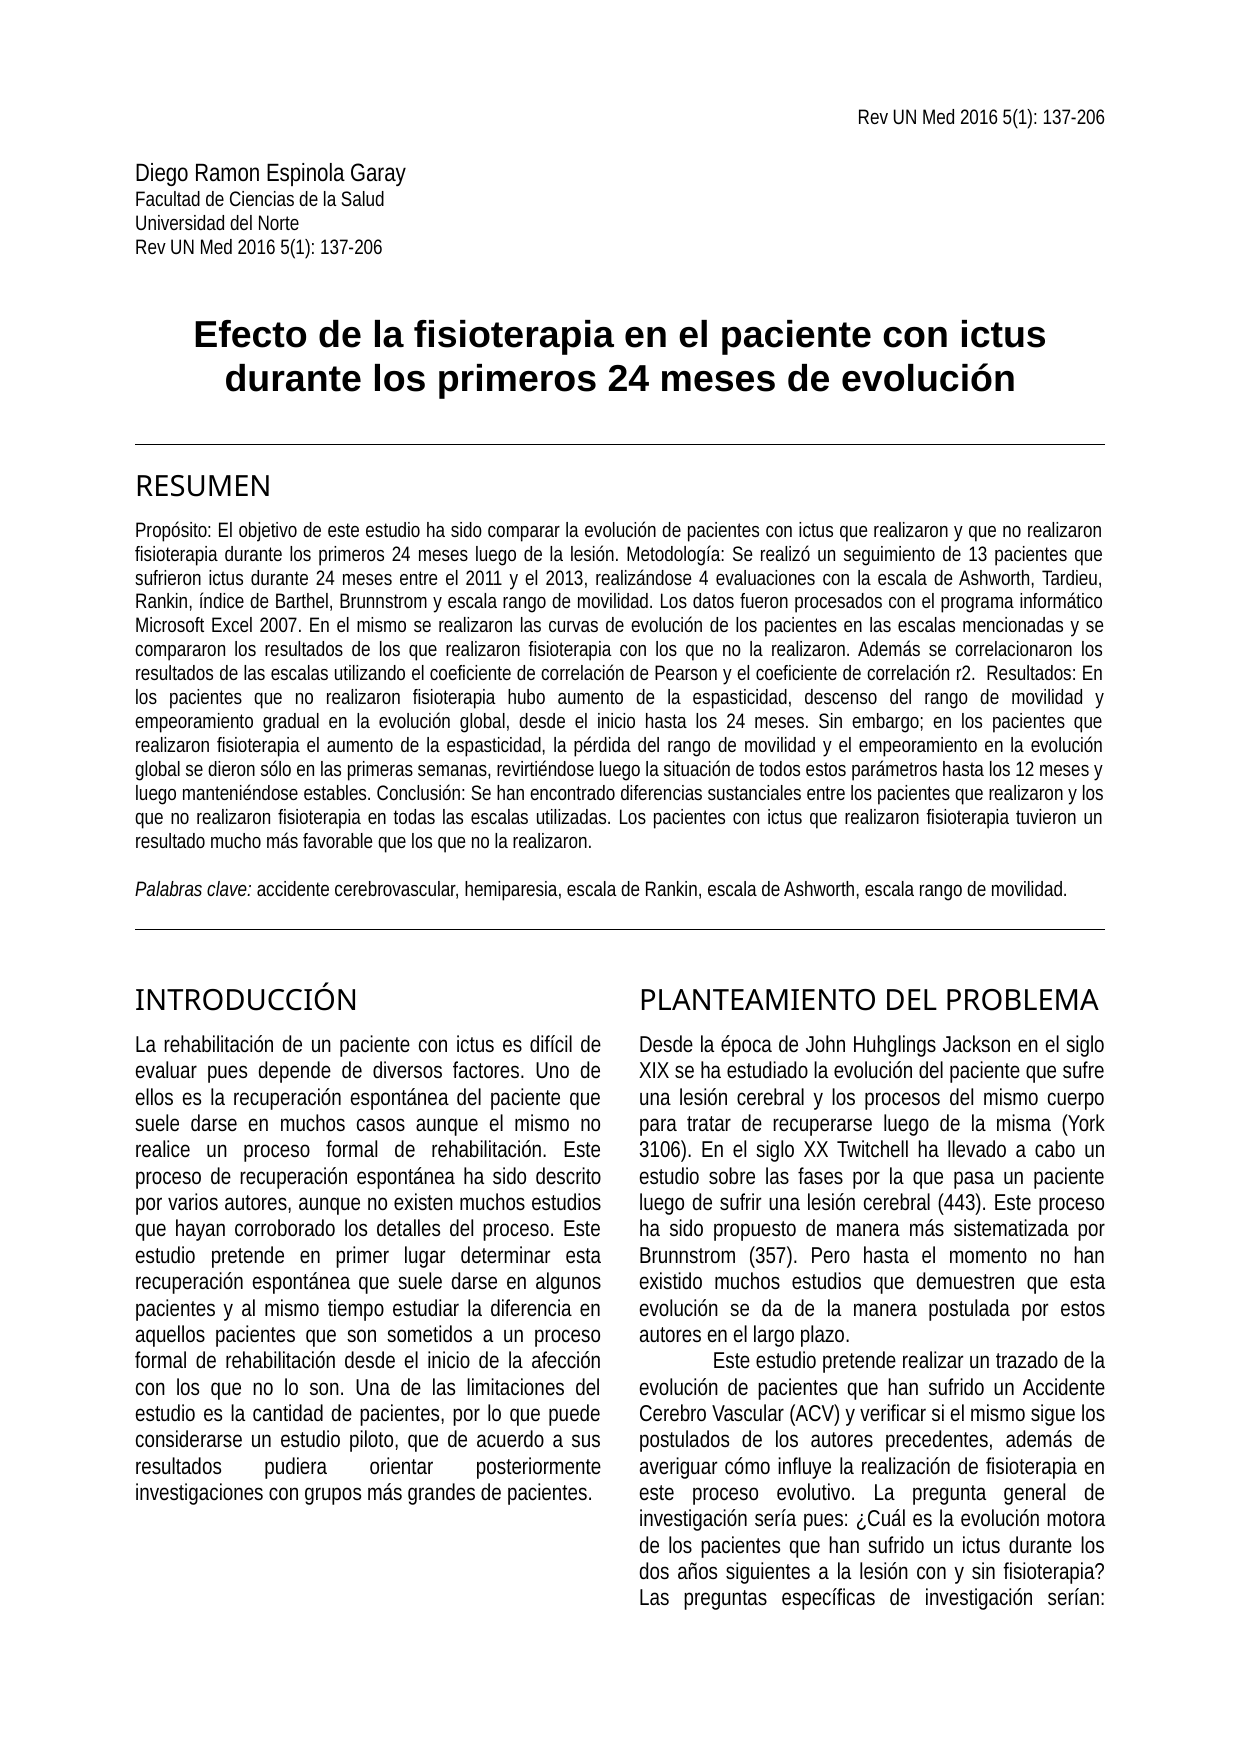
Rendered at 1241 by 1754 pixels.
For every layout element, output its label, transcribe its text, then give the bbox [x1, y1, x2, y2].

subtitle PLANTEAMIENTO DEL PROBLEMA [639, 979, 1105, 1018]
text Diego Ramon Espinola Garay [135, 158, 1105, 187]
text La rehabilitación de un paciente con ictus es difícil de evaluar pues depende de diversos factores. Uno de ellos es la recuperación espontánea del paciente que suele darse en muchos casos aunque el mismo no realice un proceso formal de rehabilitación. Este proceso de recuperación espontánea ha sido descrito por varios autores, aunque no existen muchos estudios que hayan corroborado los detalles del proceso. Este estudio pretende en primer lugar determinar esta recuperación espontánea que suele darse en algunos pacientes y al mismo tiempo estudiar la diferencia en aquellos pacientes que son sometidos a un proceso formal de rehabilitación desde el inicio de la afección con los que no lo son. Una de las limitaciones del estudio es la cantidad de pacientes, por lo que puede considerarse un estudio piloto, que de acuerdo a sus resultados pudiera orientar posteriormente investigaciones con grupos más grandes de pacientes. [135, 1031, 601, 1505]
subtitle INTRODUCCIÓN [135, 979, 601, 1018]
subtitle RESUMEN [135, 465, 1105, 505]
text Facultad de Ciencias de la Salud [135, 187, 1105, 211]
subtitle Efecto de la fisioterapia en el paciente con ictus durante los primeros 24 meses de evolución [135, 313, 1105, 399]
text Rev UN Med 2016 5(1): 137-206 [135, 235, 1105, 259]
text Este estudio pretende realizar un trazado de la evolución de pacientes que han sufrido un Accidente Cerebro Vascular (ACV) y verificar si el mismo sigue los postulados de los autores precedentes, además de averiguar cómo influye la realización de fisioterapia en este proceso evolutivo. La pregunta general de investigación sería pues: ¿Cuál es la evolución motora de los pacientes que han sufrido un ictus durante los dos años siguientes a la lesión con y sin fisioterapia? Las preguntas específicas de investigación serían: [639, 1347, 1105, 1611]
text Palabras clave: accidente cerebrovascular, hemiparesia, escala de Rankin, escala de Ashworth, escala rango de movilidad. [135, 877, 1105, 901]
text Propósito: El objetivo de este estudio ha sido comparar la evolución de pacientes con ictus que realizaron y que no realizaron fisioterapia durante los primeros 24 meses luego de la lesión. Metodología: Se realizó un seguimiento de 13 pacientes que sufrieron ictus durante 24 meses entre el 2011 y el 2013, realizándose 4 evaluaciones con la escala de Ashworth, Tardieu, Rankin, índice de Barthel, Brunnstrom y escala rango de movilidad. Los datos fueron procesados con el programa informático Microsoft Excel 2007. En el mismo se realizaron las curvas de evolución de los pacientes en las escalas mencionadas y se compararon los resultados de los que realizaron fisioterapia con los que no la realizaron. Además se correlacionaron los resultados de las escalas utilizando el coeficiente de correlación de Pearson y el coeficiente de correlación r2. Resultados: En los pacientes que no realizaron fisioterapia hubo aumento de la espasticidad, descenso del rango de movilidad y empeoramiento gradual en la evolución global, desde el inicio hasta los 24 meses. Sin embargo; en los pacientes que realizaron fisioterapia el aumento de la espasticidad, la pérdida del rango de movilidad y el empeoramiento en la evolución global se dieron sólo en las primeras semanas, revirtiéndose luego la situación de todos estos parámetros hasta los 12 meses y luego manteniéndose estables. Conclusión: Se han encontrado diferencias sustanciales entre los pacientes que realizaron y los que no realizaron fisioterapia en todas las escalas utilizadas. Los pacientes con ictus que realizaron fisioterapia tuvieron un resultado mucho más favorable que los que no la realizaron. [135, 517, 1105, 853]
text Universidad del Norte [135, 211, 1105, 235]
text Desde la época de John Huhglings Jackson en el siglo XIX se ha estudiado la evolución del paciente que sufre una lesión cerebral y los procesos del mismo cuerpo para tratar de recuperarse luego de la misma (York 3106). En el siglo XX Twitchell ha llevado a cabo un estudio sobre las fases por la que pasa un paciente luego de sufrir una lesión cerebral (443). Este proceso ha sido propuesto de manera más sistematizada por Brunnstrom (357). Pero hasta el momento no han existido muchos estudios que demuestren que esta evolución se da de la manera postulada por estos autores en el largo plazo. [639, 1031, 1105, 1347]
